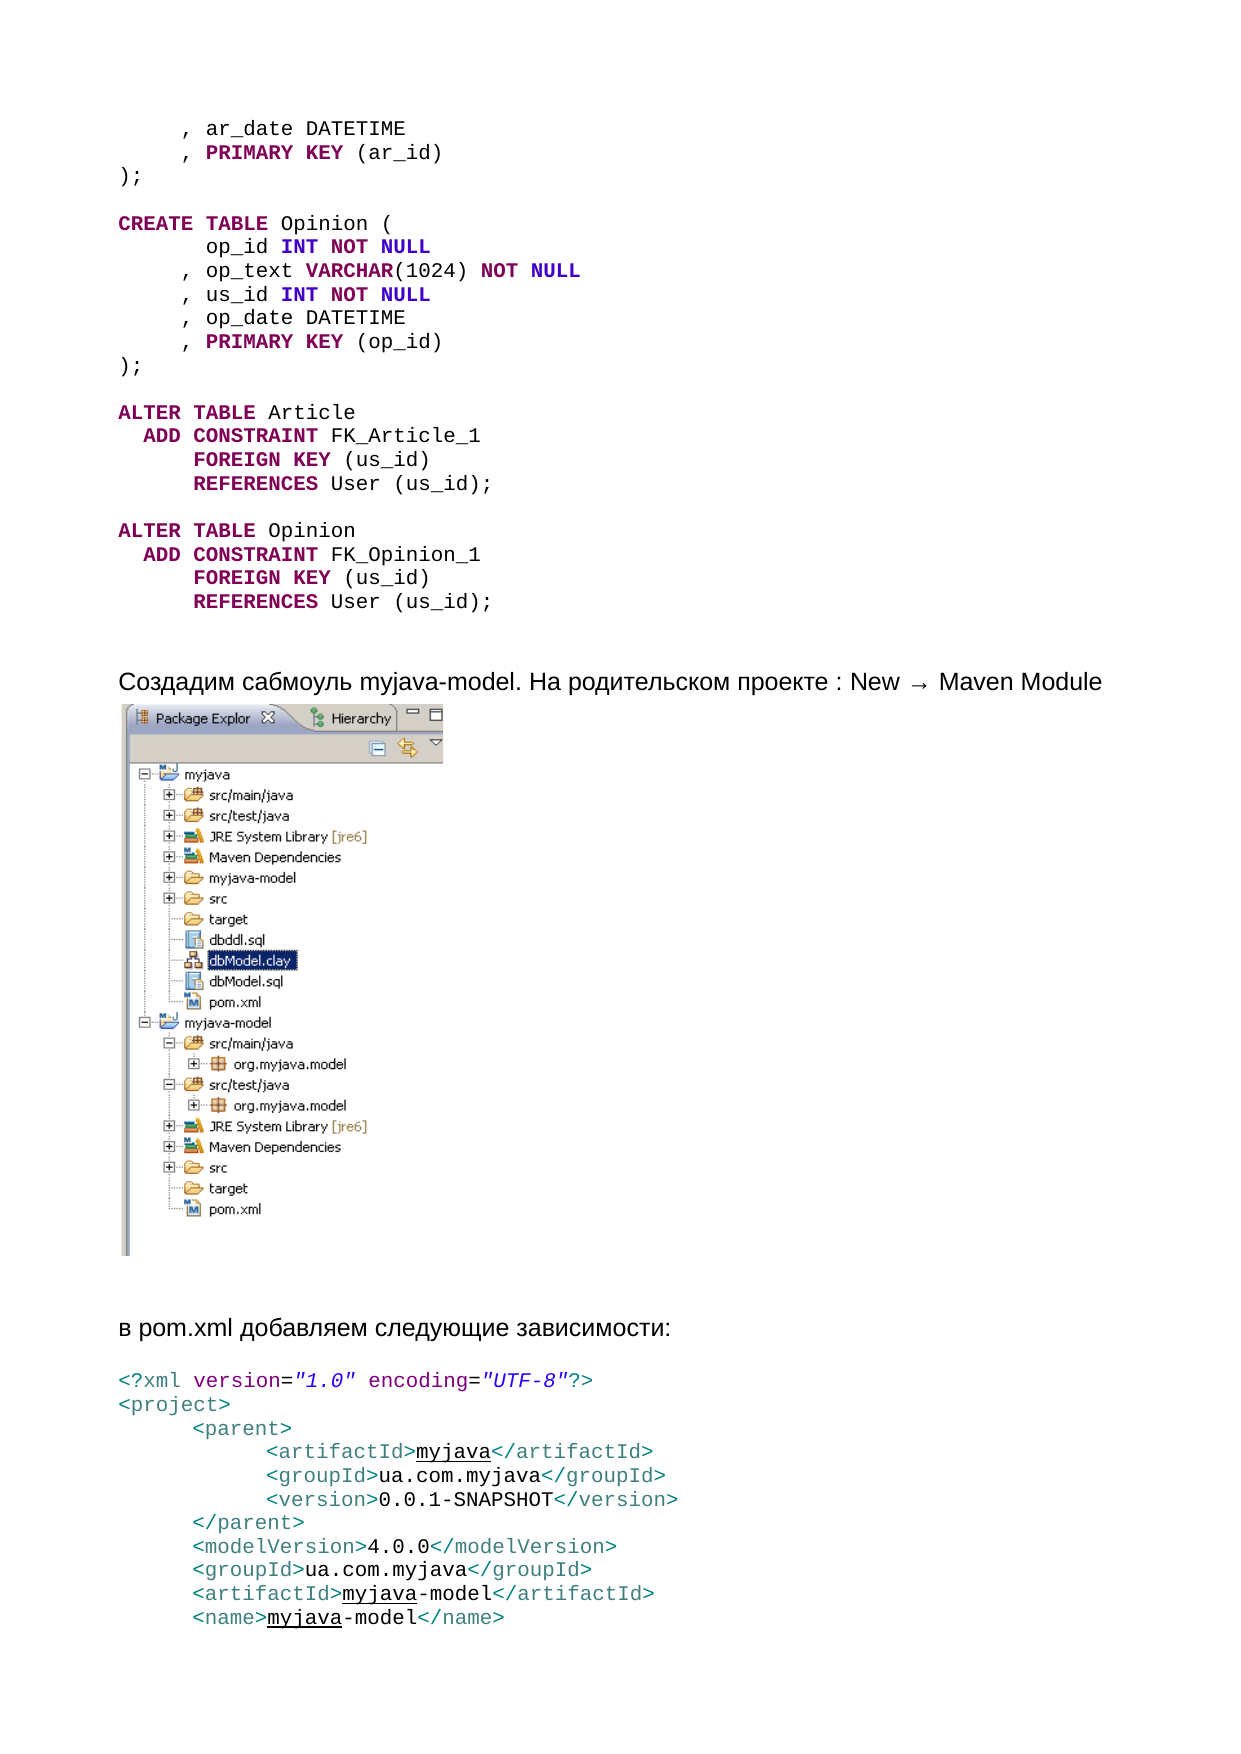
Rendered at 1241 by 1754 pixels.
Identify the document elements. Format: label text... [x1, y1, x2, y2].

text CREATE TABLE Opinion ( [118, 213, 1122, 236]
text <modelVersion>4.0.0</modelVersion> [118, 1536, 1122, 1559]
text ); [118, 165, 1122, 189]
text REFERENCES User (us_id); [118, 591, 1122, 615]
text , ar_date DATETIME [118, 118, 1122, 142]
text , op_text VARCHAR(1024) NOT NULL [118, 260, 1122, 284]
text </parent> [118, 1512, 1122, 1536]
text ); [118, 354, 1122, 378]
text FOREIGN KEY (us_id) [118, 567, 1122, 591]
text <artifactId>myjava</artifactId> [118, 1441, 1122, 1465]
text REFERENCES User (us_id); [118, 473, 1122, 496]
text Создадим сабмоуль myjava-model. На родительском проекте : New → Maven Module [118, 667, 1122, 696]
text <version>0.0.1-SNAPSHOT</version> [118, 1488, 1122, 1512]
text ALTER TABLE Opinion [118, 520, 1122, 544]
text , us_id INT NOT NULL [118, 284, 1122, 307]
text , PRIMARY KEY (op_id) [118, 331, 1122, 354]
text , op_date DATETIME [118, 307, 1122, 331]
text <groupId>ua.com.myjava</groupId> [118, 1559, 1122, 1583]
text <groupId>ua.com.myjava</groupId> [118, 1465, 1122, 1488]
text FOREIGN KEY (us_id) [118, 449, 1122, 473]
text op_id INT NOT NULL [118, 236, 1122, 260]
text ADD CONSTRAINT FK_Opinion_1 [118, 544, 1122, 567]
text <project> [118, 1394, 1122, 1418]
text <name>myjava-model</name> [118, 1607, 1122, 1630]
text , PRIMARY KEY (ar_id) [118, 142, 1122, 165]
text <artifactId>myjava-model</artifactId> [118, 1583, 1122, 1607]
text ALTER TABLE Article [118, 402, 1122, 426]
text в pom.xml добавляем следующие зависимости: [118, 1313, 1122, 1342]
text <parent> [118, 1418, 1122, 1441]
text <?xml version="1.0" encoding="UTF-8"?> [118, 1370, 1122, 1394]
text ADD CONSTRAINT FK_Article_1 [118, 426, 1122, 449]
